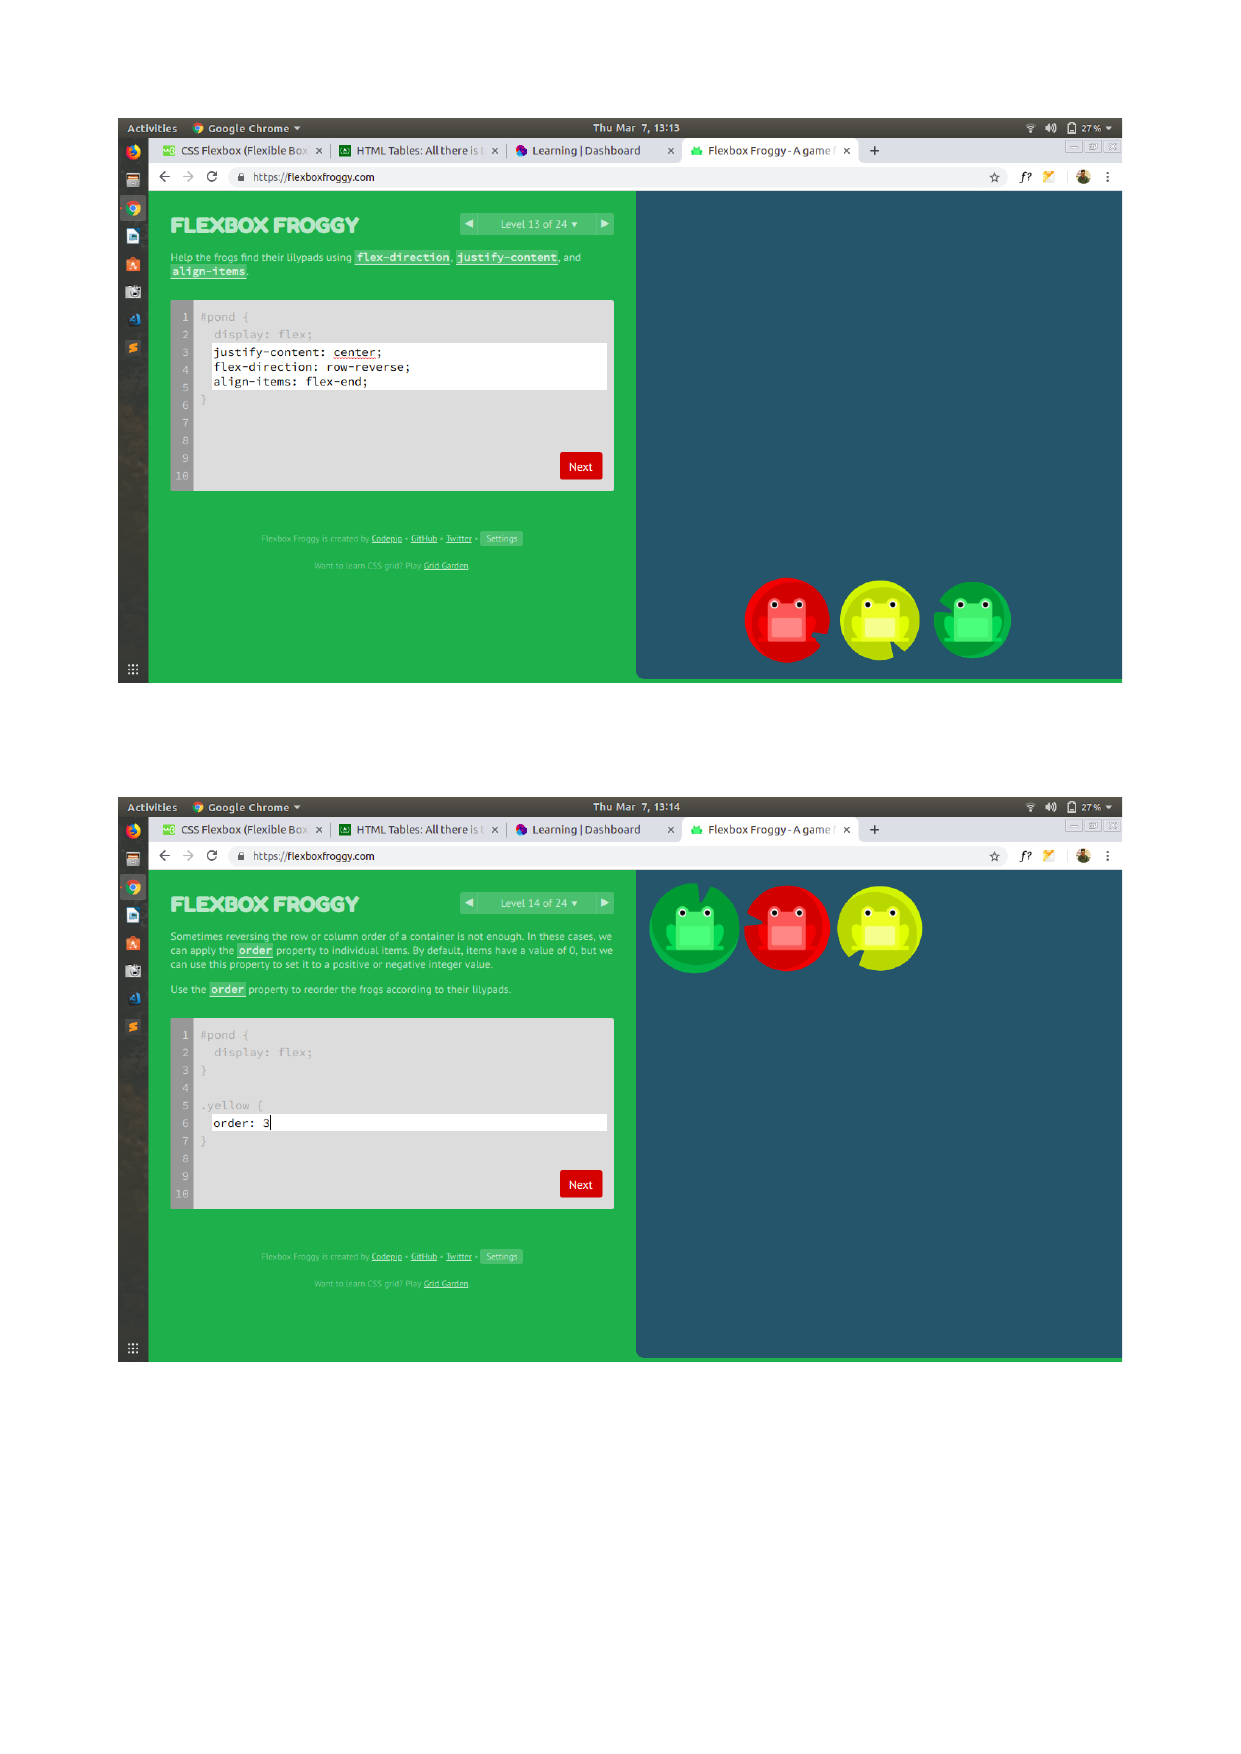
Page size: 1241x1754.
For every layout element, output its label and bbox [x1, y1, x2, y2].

picture [118, 118, 1123, 683]
picture [118, 797, 1123, 1362]
